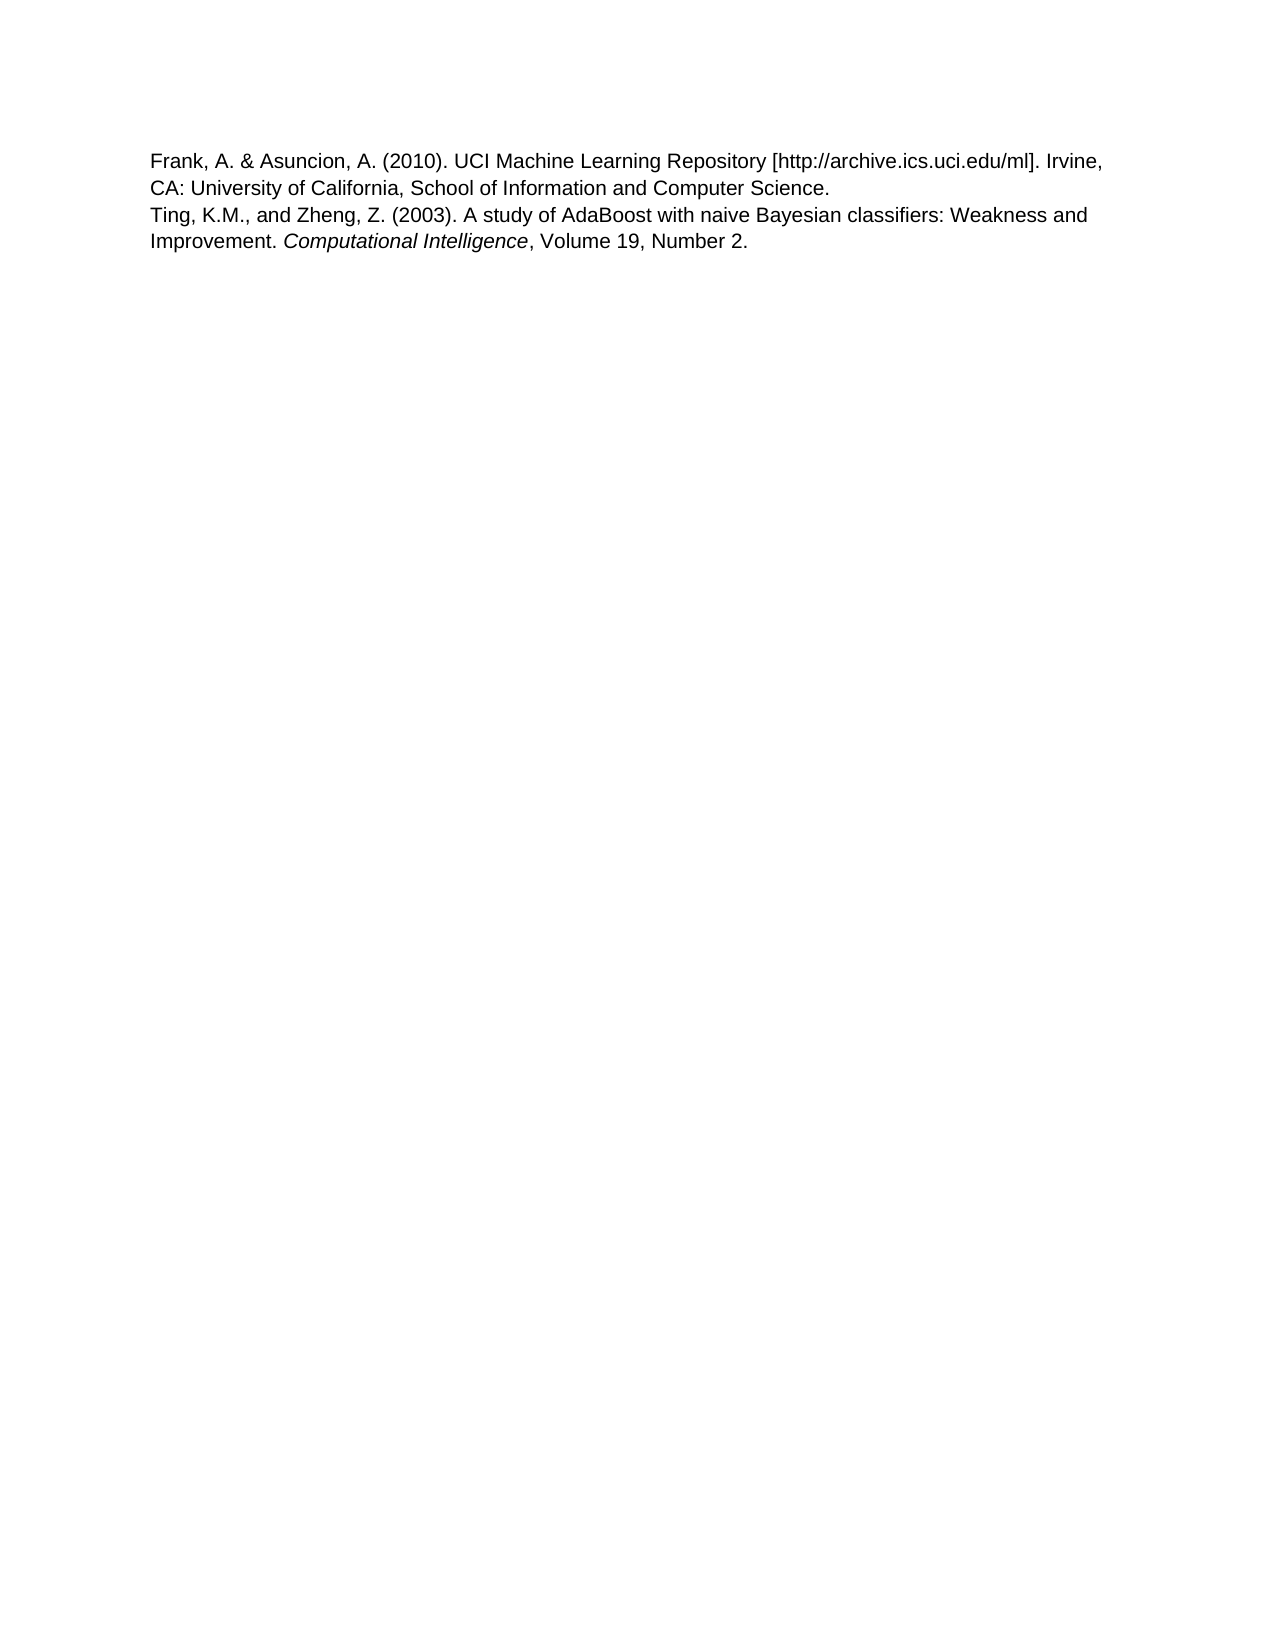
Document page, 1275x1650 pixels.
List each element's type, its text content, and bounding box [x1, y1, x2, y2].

text Ting, K.M., and Zheng, Z. (2003). A study of AdaBoost with naive Bayesian classifiers: Weakness and Improvement. Computational Intelligence, Volume 19, Number 2. [150, 203, 1125, 253]
text Frank, A. & Asuncion, A. (2010). UCI Machine Learning Repository [http://archive.ics.uci.edu/ml]. Irvine, CA: University of California, School of Information and Computer Science. [150, 150, 1125, 200]
